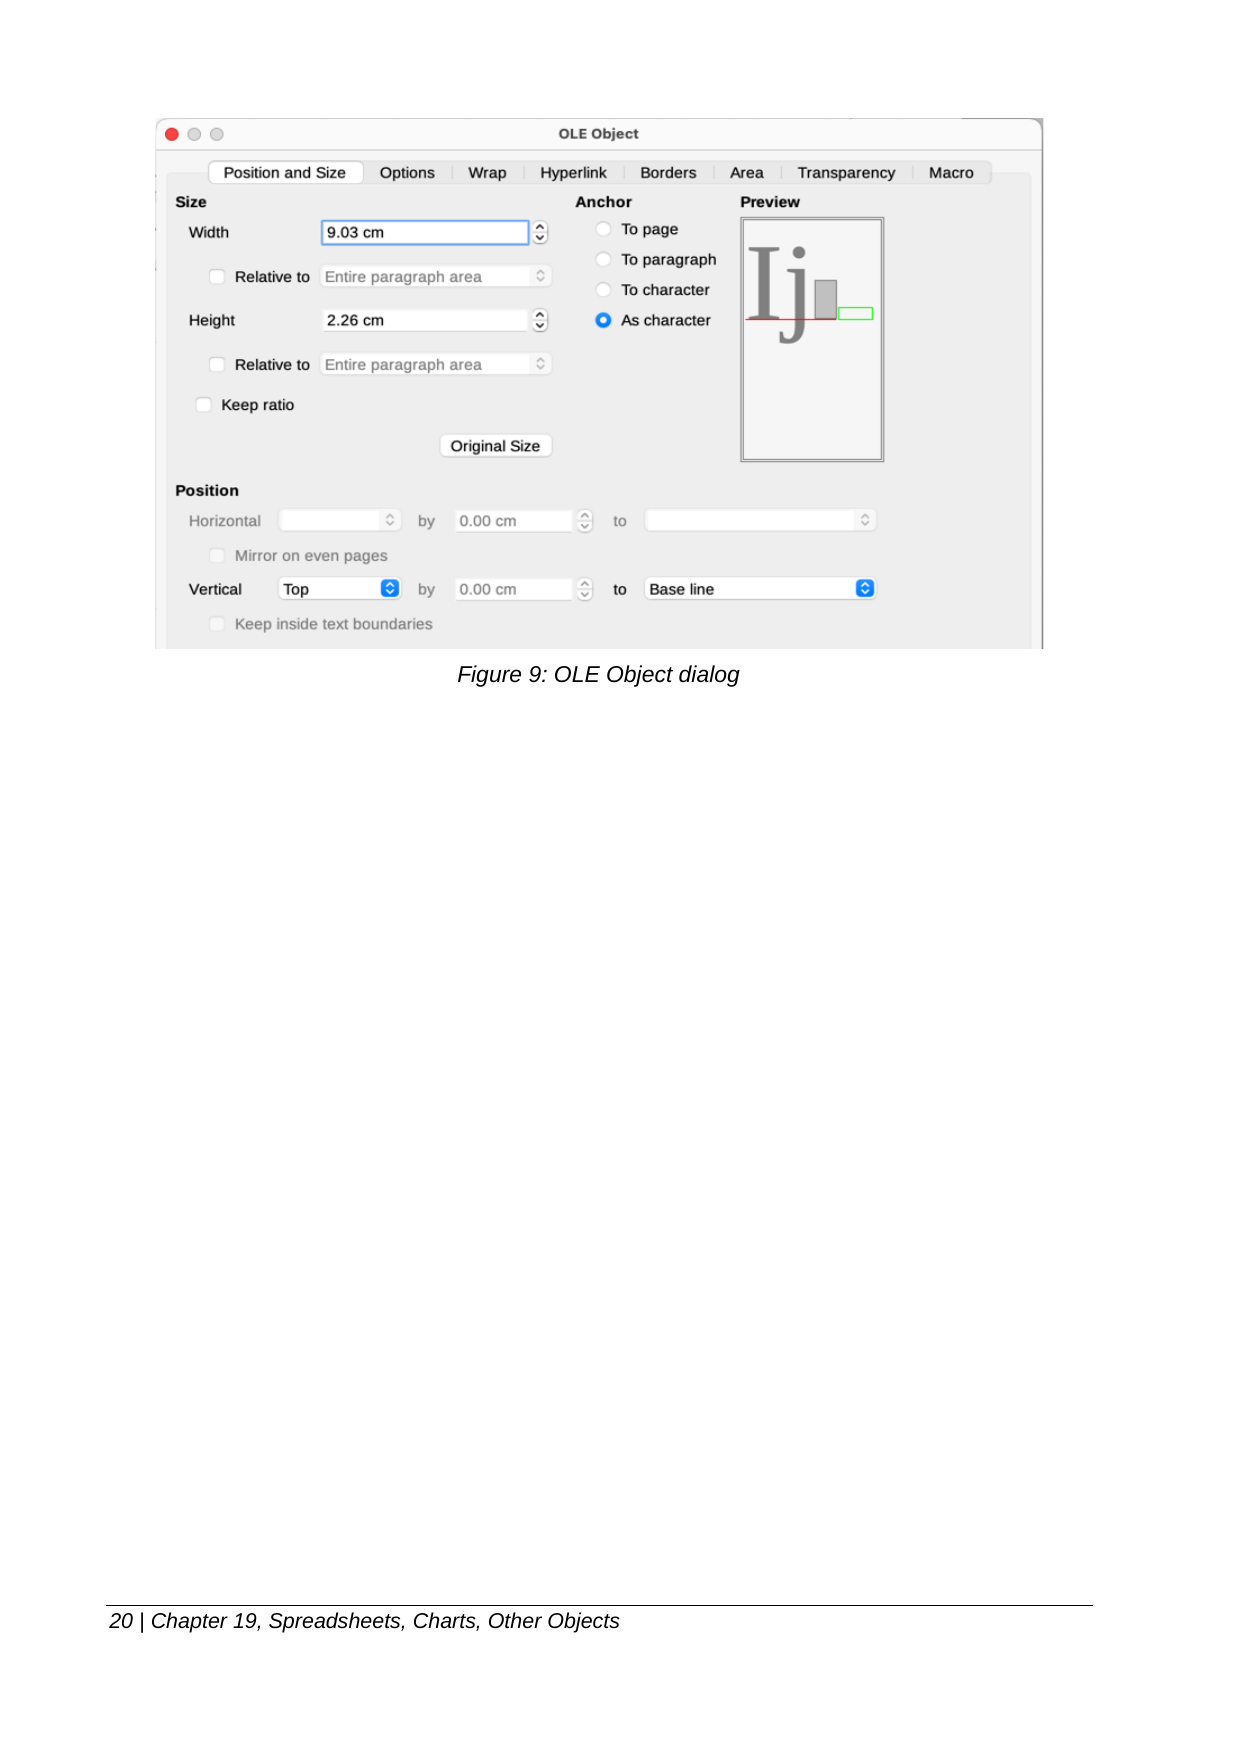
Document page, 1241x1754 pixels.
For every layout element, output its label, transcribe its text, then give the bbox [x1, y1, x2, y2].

text Figure 9: OLE Object dialog [156, 661, 1043, 687]
picture [155, 118, 1044, 649]
